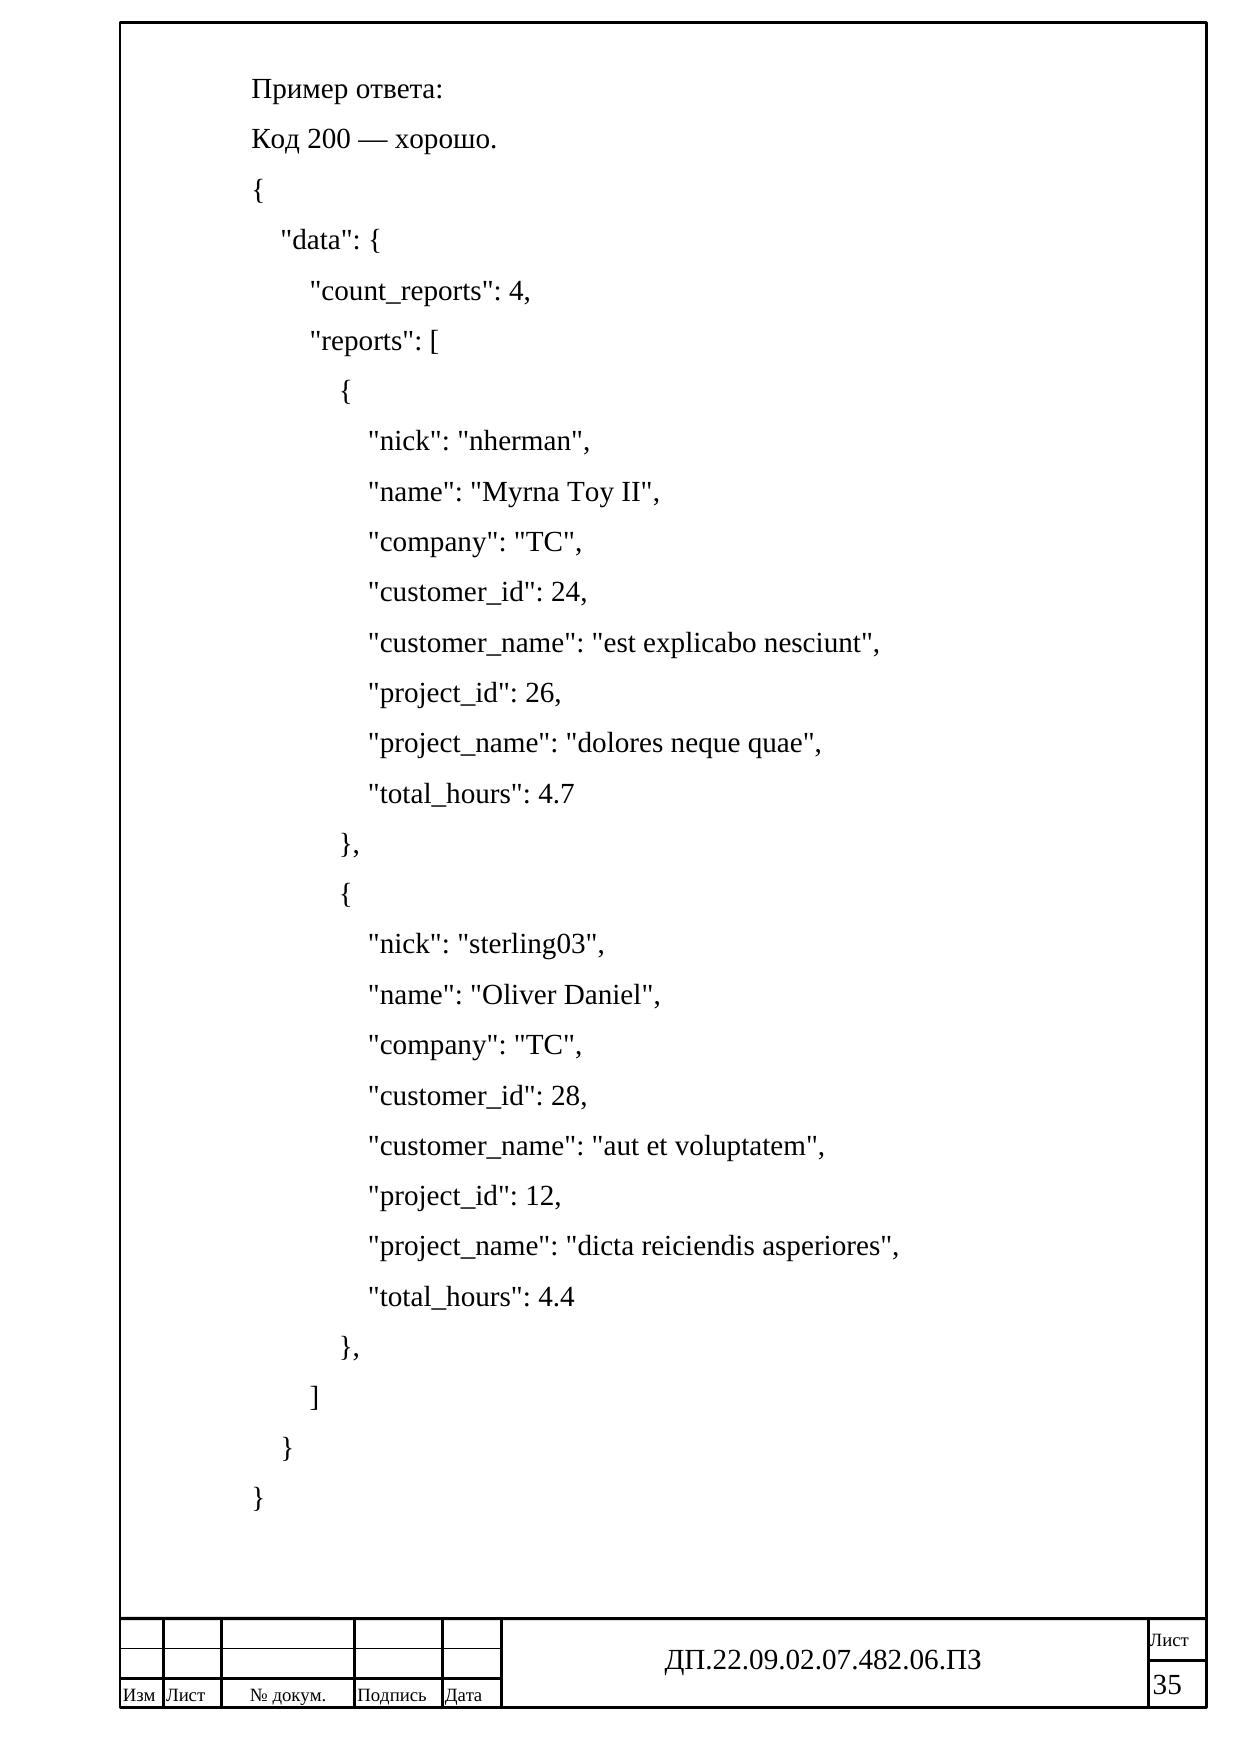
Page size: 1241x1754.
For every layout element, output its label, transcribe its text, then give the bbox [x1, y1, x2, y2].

text "nick": "nherman", [177, 423, 1152, 457]
text { [177, 373, 1152, 407]
text } [177, 1430, 1152, 1463]
text "name": "Oliver Daniel", [177, 977, 1152, 1011]
text "reports": [ [177, 323, 1152, 356]
text "project_id": 12, [177, 1178, 1152, 1212]
text "total_hours": 4.4 [177, 1279, 1152, 1312]
text "name": "Myrna Toy II", [177, 474, 1152, 507]
text "customer_id": 28, [177, 1078, 1152, 1111]
text "company": "ТС", [177, 524, 1152, 558]
text "customer_name": "est explicabo nesciunt", [177, 625, 1152, 658]
text "total_hours": 4.7 [177, 776, 1152, 809]
text }, [177, 826, 1152, 859]
text "data": { [177, 222, 1152, 256]
text }, [177, 1329, 1152, 1363]
text } [177, 1480, 1152, 1514]
text "nick": "sterling03", [177, 927, 1152, 960]
text { [177, 876, 1152, 910]
text "customer_name": "aut et voluptatem", [177, 1128, 1152, 1161]
text "count_reports": 4, [177, 273, 1152, 306]
text Пример ответа: [177, 71, 1152, 105]
text "project_id": 26, [177, 675, 1152, 709]
text "project_name": "dicta reiciendis asperiores", [177, 1228, 1152, 1262]
text "project_name": "dolores neque quae", [177, 725, 1152, 759]
text "company": "ТС", [177, 1027, 1152, 1061]
text { [177, 172, 1152, 206]
text Код 200 — хорошо. [177, 122, 1152, 155]
text "customer_id": 24, [177, 574, 1152, 608]
text ] [177, 1379, 1152, 1413]
